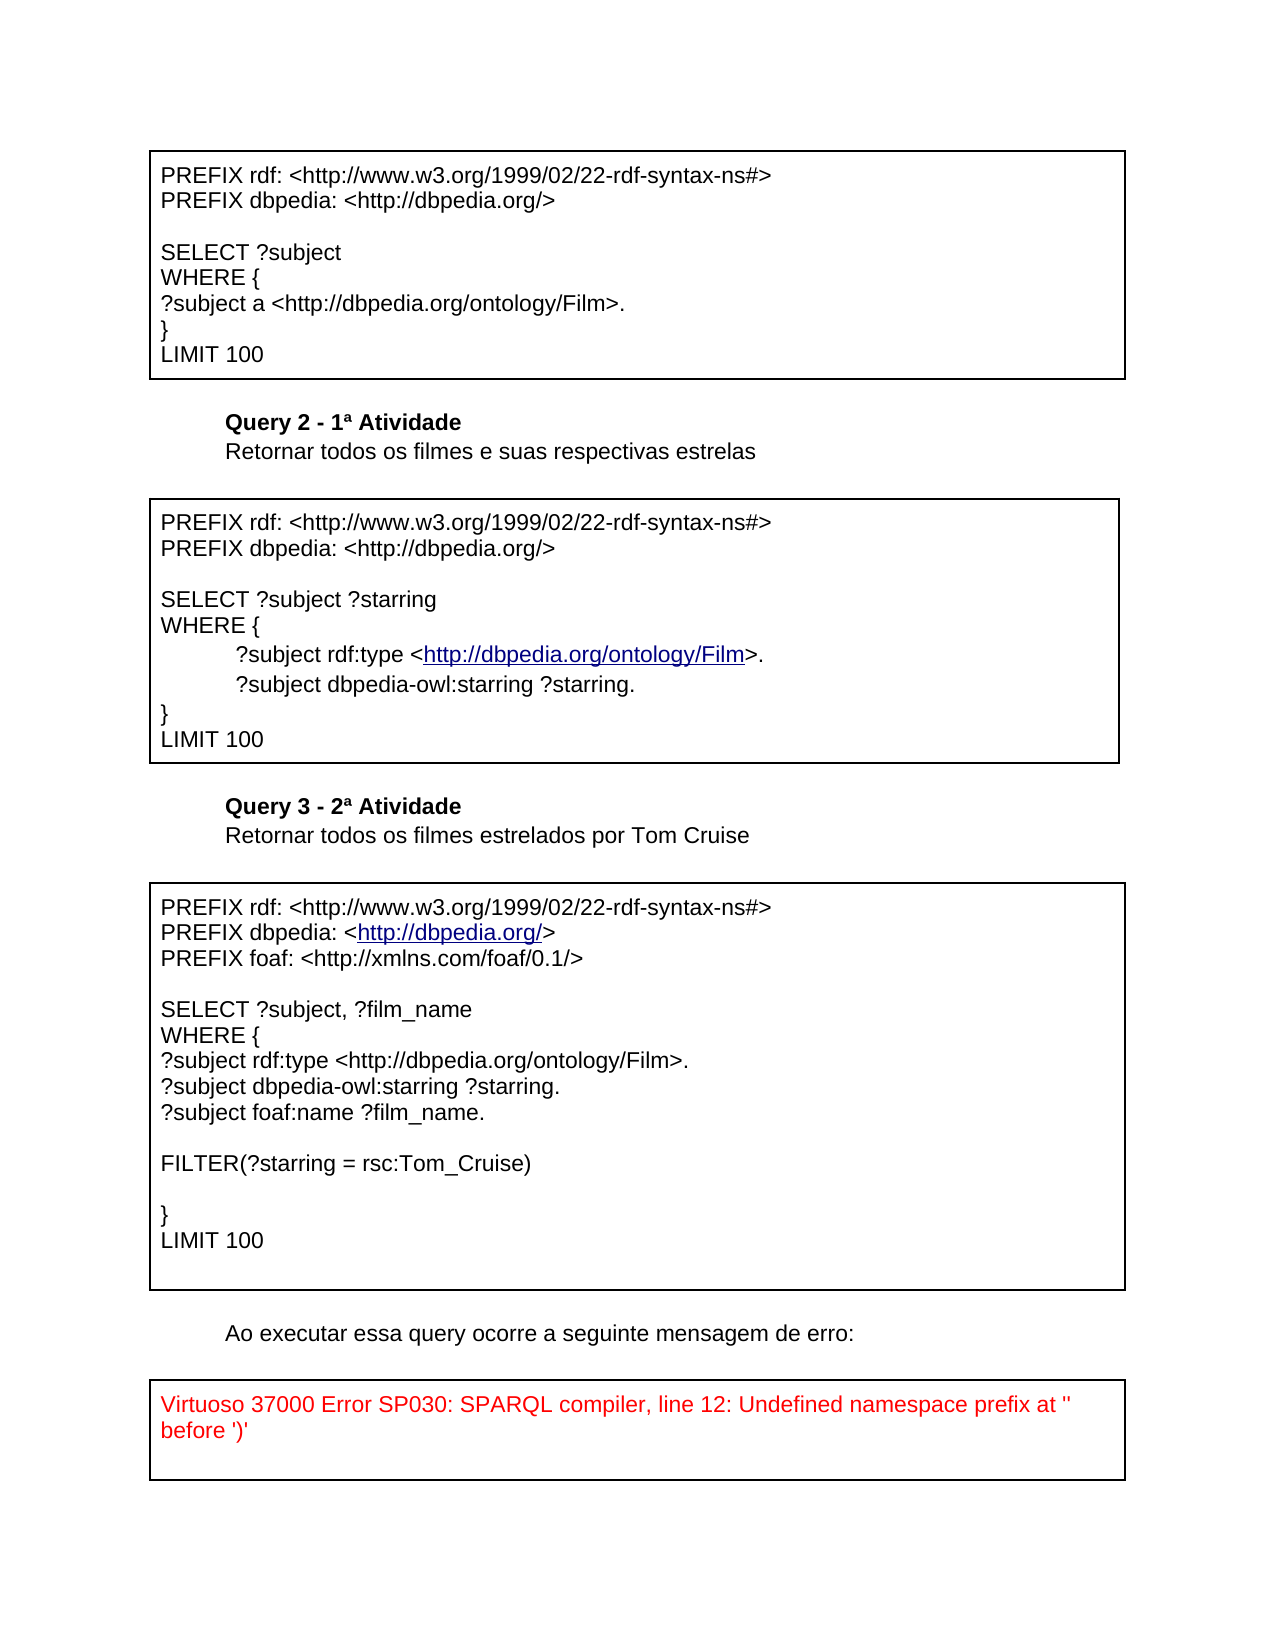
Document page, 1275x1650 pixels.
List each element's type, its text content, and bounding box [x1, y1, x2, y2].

text Query 2 - 1ª Atividade [150, 409, 1125, 435]
table_header PREFIX rdf: <http://www.w3.org/1999/02/22-rdf-syntax-ns#> PREFIX dbpedia: <http://dbpedia.org/> SELECT ?subject ?starring WHERE { ?subject rdf:type <http://dbpedia.org/ontology/Film>. ?subject dbpedia-owl:starring ?starring. } LIMIT 100 [151, 500, 1118, 762]
text Query 3 - 2ª Atividade [150, 794, 1125, 819]
table_header PREFIX rdf: <http://www.w3.org/1999/02/22-rdf-syntax-ns#> PREFIX dbpedia: <http://dbpedia.org/> SELECT ?subject WHERE { ?subject a <http://dbpedia.org/ontology/Film>. } LIMIT 100 [151, 152, 1124, 378]
text Ao executar essa query ocorre a seguinte mensagem de erro: [150, 1321, 1125, 1346]
text Retornar todos os filmes e suas respectivas estrelas [150, 439, 1125, 464]
table_header PREFIX rdf: <http://www.w3.org/1999/02/22-rdf-syntax-ns#> PREFIX dbpedia: <http://dbpedia.org/> PREFIX foaf: <http://xmlns.com/foaf/0.1/> SELECT ?subject, ?film_name WHERE { ?subject rdf:type <http://dbpedia.org/ontology/Film>. ?subject dbpedia-owl:starring ?starring. ?subject foaf:name ?film_name. FILTER(?starring = rsc:Tom_Cruise) } LIMIT 100 [151, 884, 1124, 1289]
table_header Virtuoso 37000 Error SP030: SPARQL compiler, line 12: Undefined namespace prefix at '' before ')' [151, 1381, 1124, 1479]
text Retornar todos os filmes estrelados por Tom Cruise [150, 823, 1125, 849]
